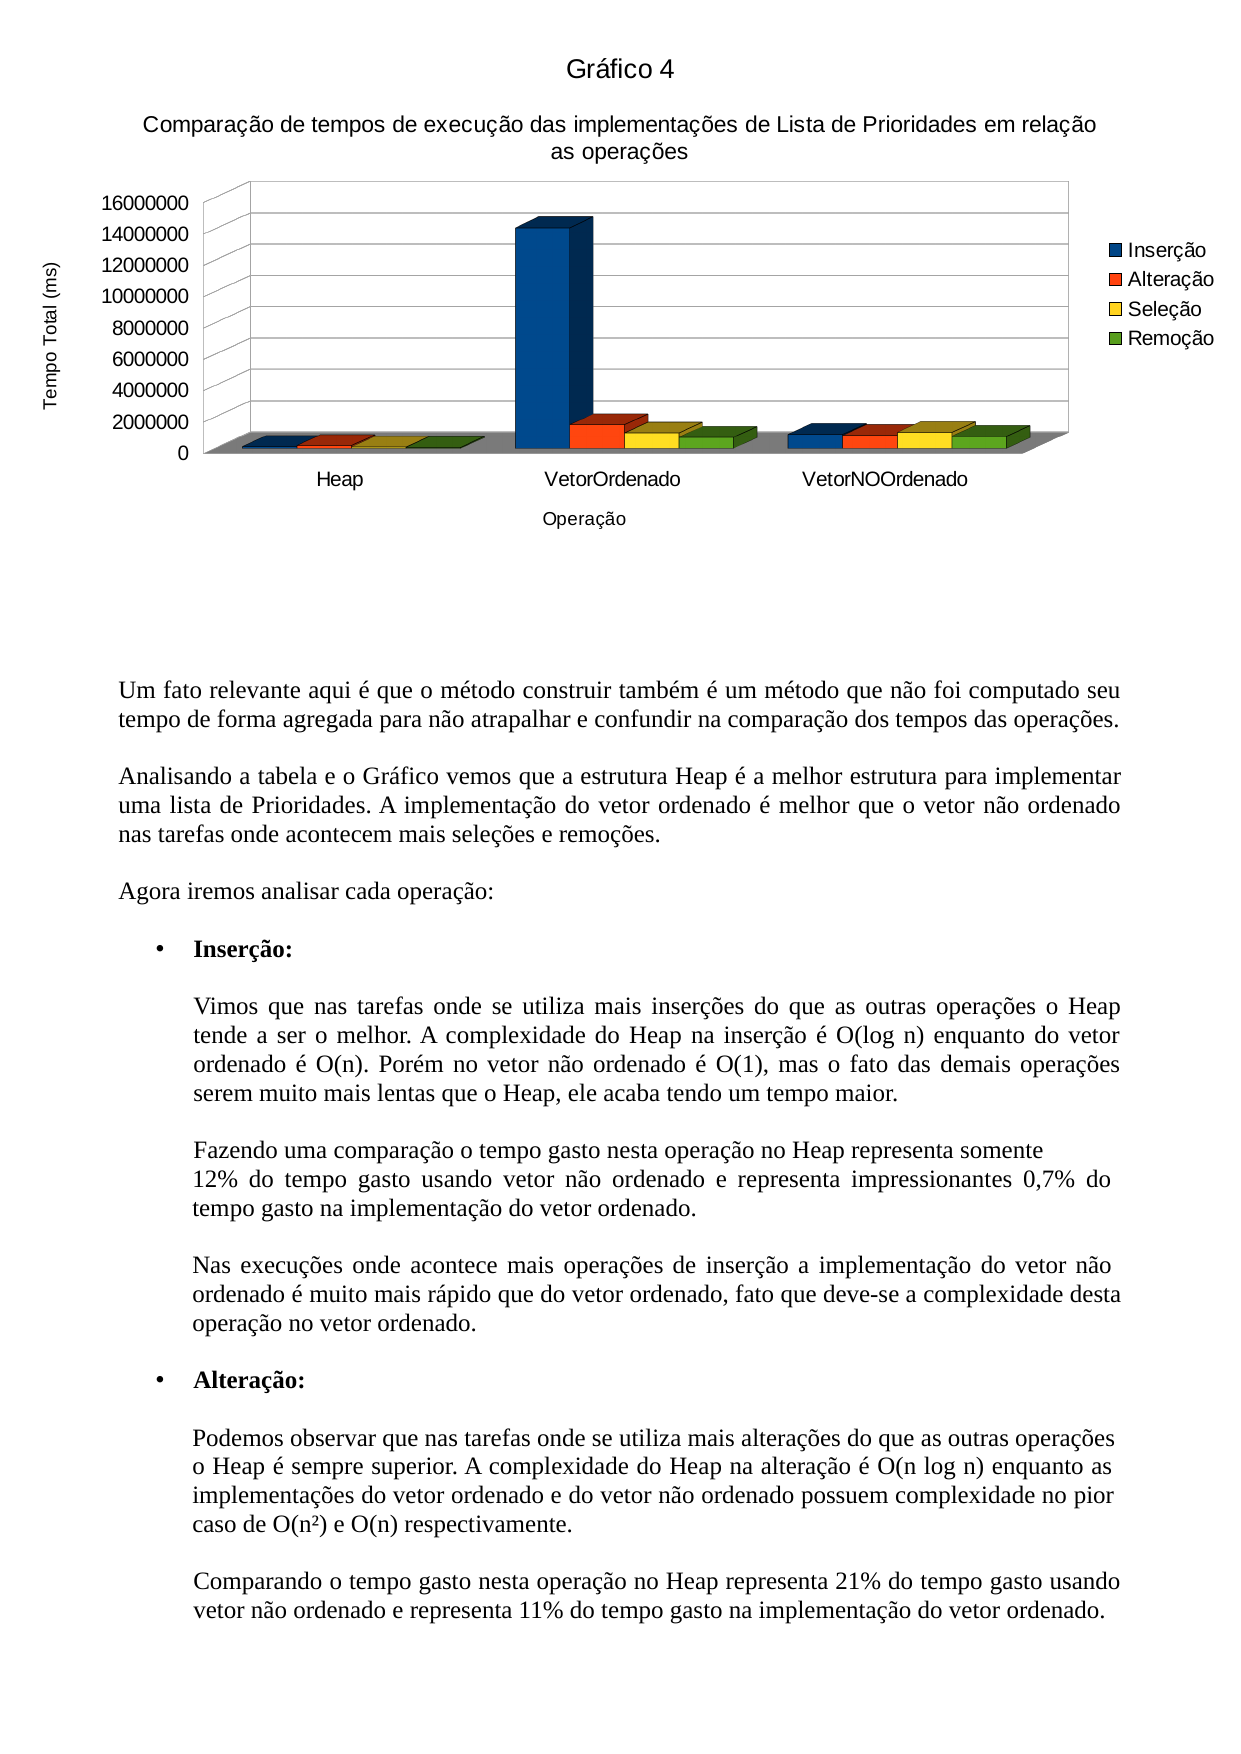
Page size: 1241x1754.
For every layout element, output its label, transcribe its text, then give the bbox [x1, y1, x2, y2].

text 12% do tempo gasto usando vetor não ordenado e representa impressionantes 0,7% do tempo gasto na implementação do vetor ordenado. [118, 1164, 1122, 1221]
text Nas execuções onde acontece mais operações de inserção a implementação do vetor não ordenado é muito mais rápido que do vetor ordenado, fato que deve-se a complexidade desta operação no vetor ordenado. [118, 1250, 1122, 1336]
list Vimos que nas tarefas onde se utiliza mais inserções do que as outras operações o Heap tende a ser o melhor. A complexidade do Heap na inserção é O(log n) enquanto do vetor ordenado é O(n). Porém no vetor não ordenado é O(1), mas o fato das demais operações serem muito mais lentas que o Heap, ele acaba tendo um tempo maior. [156, 991, 1122, 1106]
list Inserção: [156, 934, 1122, 991]
text Um fato relevante aqui é que o método construir também é um método que não foi computado seu tempo de forma agregada para não atrapalhar e confundir na comparação dos tempos das operações. [118, 675, 1122, 733]
list Fazendo uma comparação o tempo gasto nesta operação no Heap representa somente [156, 1135, 1122, 1164]
text Agora iremos analisar cada operação: [118, 876, 1122, 905]
text Analisando a tabela e o Gráfico vemos que a estrutura Heap é a melhor estrutura para implementar uma lista de Prioridades. A implementação do vetor ordenado é melhor que o vetor não ordenado nas tarefas onde acontecem mais seleções e remoções. [118, 761, 1122, 848]
list Alteração: [156, 1365, 1122, 1394]
text Podemos observar que nas tarefas onde se utiliza mais alterações do que as outras operações o Heap é sempre superior. A complexidade do Heap na alteração é O(n log n) enquanto as implementações do vetor ordenado e do vetor não ordenado possuem complexidade no pior caso de O(n²) e O(n) respectivamente. [118, 1423, 1122, 1538]
list Comparando o tempo gasto nesta operação no Heap representa 21% do tempo gasto usando vetor não ordenado e representa 11% do tempo gasto na implementação do vetor ordenado. [156, 1566, 1122, 1624]
